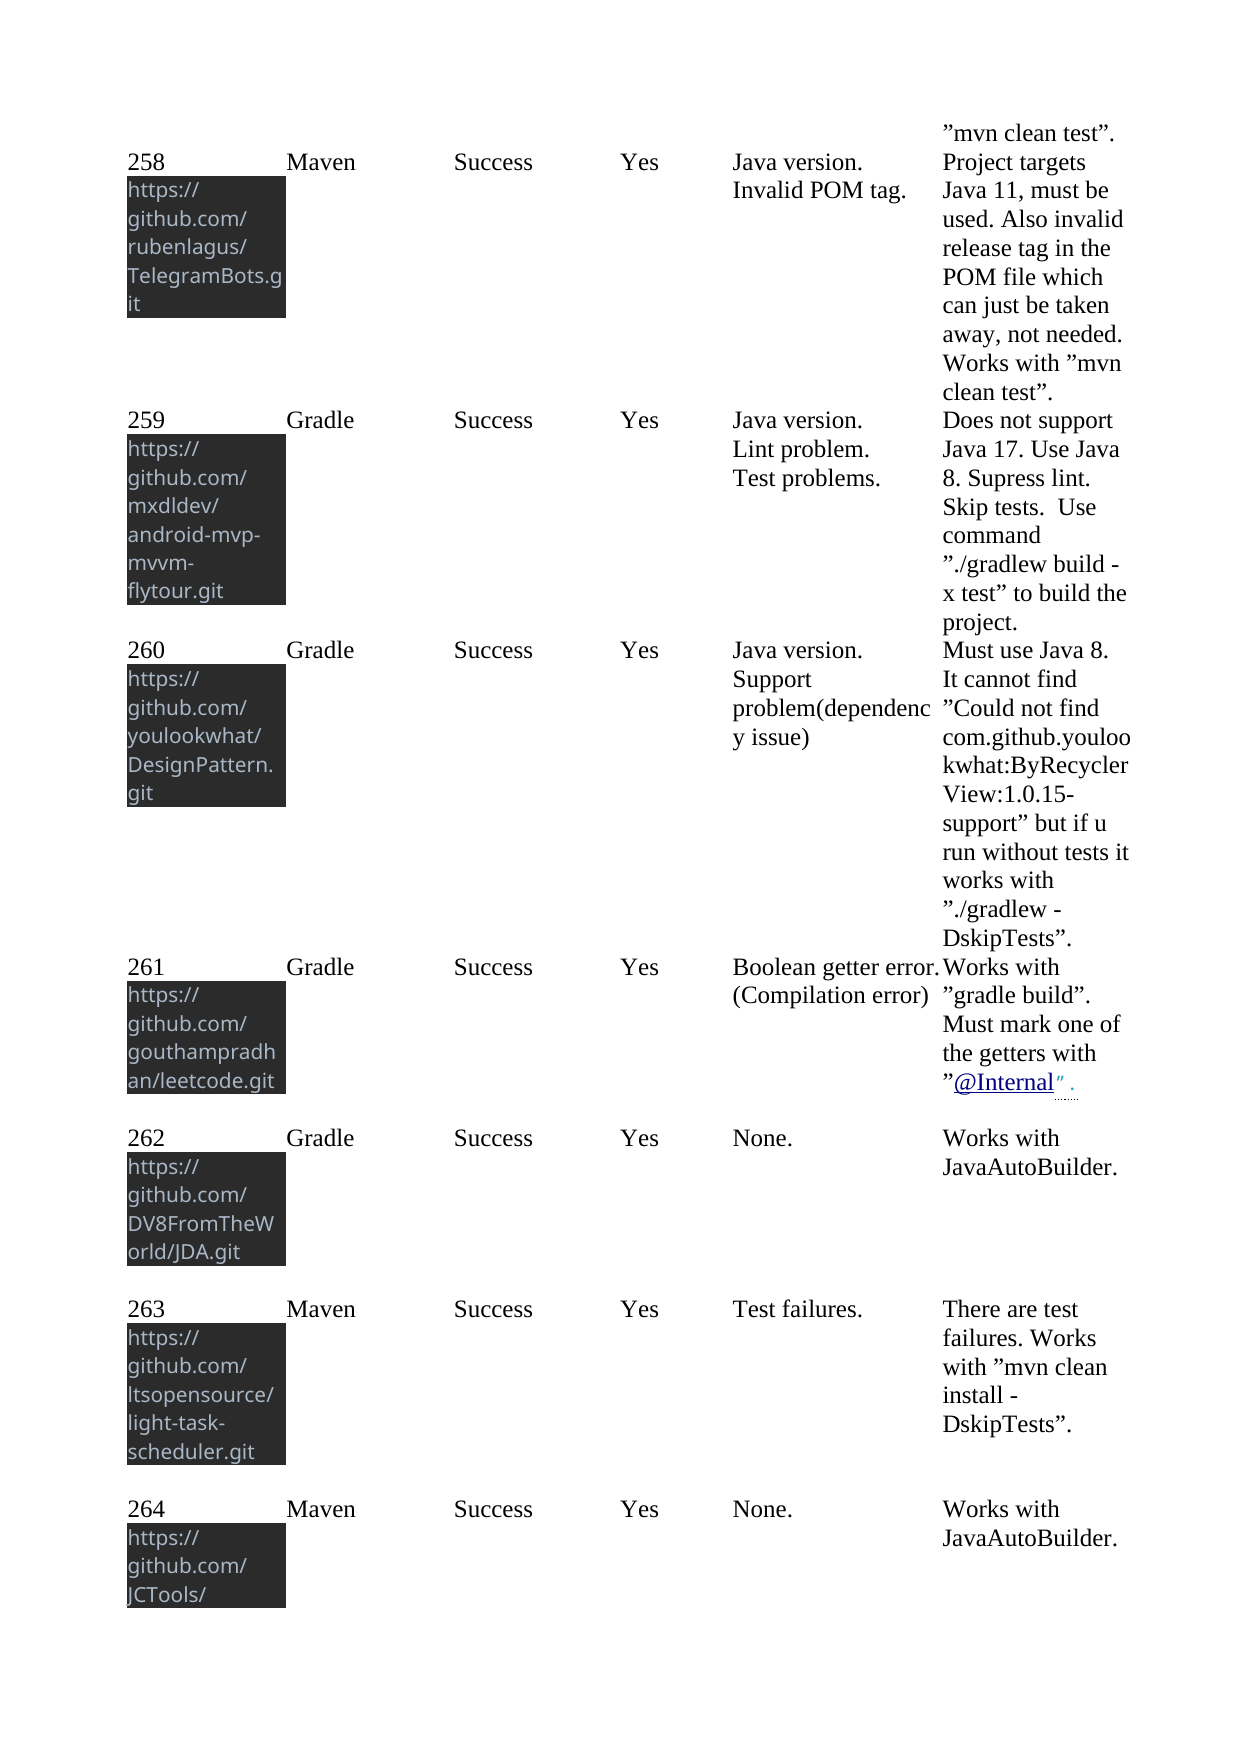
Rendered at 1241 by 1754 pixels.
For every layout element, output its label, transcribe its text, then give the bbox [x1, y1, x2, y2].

table_cell There are test failures. Works with ”mvn clean install -DskipTests”. [942, 1294, 1131, 1494]
table_cell Gradle [286, 406, 454, 636]
table_cell Works with JavaAutoBuilder. [942, 1494, 1131, 1608]
table_cell 262 https://github.com/DV8FromTheWorld/JDA.git [128, 1123, 286, 1152]
table_cell Does not support Java 17. Use Java 8. Supress lint. Skip tests. Use command ”./gradlew build -x test” to build the project. [942, 406, 1131, 636]
table_cell Yes [620, 147, 732, 406]
table_cell Gradle [286, 1123, 454, 1294]
table_cell Success [454, 1494, 620, 1608]
table_cell 262 https://github.com/DV8FromTheWorld/JDA.git [128, 1266, 286, 1294]
table_cell Success [454, 952, 620, 1123]
table_cell Yes [620, 406, 732, 636]
table_cell 259 https://github.com/mxdldev/android-mvp-mvvm-flytour.git [128, 605, 286, 636]
table_cell Maven [286, 147, 454, 406]
table_cell ”mvn clean test”. [942, 118, 1131, 147]
table_cell None. [733, 1494, 942, 1608]
table_cell [620, 118, 732, 147]
table_cell Gradle [286, 952, 454, 1123]
table_cell 263 https://github.com/ltsopensource/light-task-scheduler.git [128, 1294, 286, 1323]
table_cell Project targets Java 11, must be used. Also invalid release tag in the POM file which can just be taken away, not needed. Works with ”mvn clean test”. [942, 147, 1131, 406]
table_cell Test failures. [733, 1294, 942, 1494]
table_cell Must use Java 8. It cannot find ”Could not find com.github.youlookwhat:ByRecyclerView:1.0.15-support” but if u run without tests it works with ”./gradlew -DskipTests”. [942, 636, 1131, 952]
table_cell 260 https://github.com/youlookwhat/DesignPattern.git [128, 636, 286, 664]
table_cell Yes [620, 1294, 732, 1494]
table_cell Yes [620, 1123, 732, 1294]
table_cell Maven [286, 1494, 454, 1608]
table_cell Success [454, 1294, 620, 1494]
table_cell [454, 118, 620, 147]
table_cell 261 https://github.com/gouthampradhan/leetcode.git [128, 952, 286, 981]
table_cell Java version. Support problem(dependency issue) [733, 636, 942, 952]
table_cell None. [733, 1123, 942, 1294]
table_cell Works with JavaAutoBuilder. [942, 1123, 1131, 1294]
table_cell Success [454, 636, 620, 952]
table_cell Boolean getter error. (Compilation error) [733, 952, 942, 1123]
table_cell 264 https://github.com/JCTools/JCTools.git [128, 1494, 286, 1523]
table_cell 258 https://github.com/rubenlagus/TelegramBots.git [128, 318, 286, 406]
table_cell Yes [620, 636, 732, 952]
table_cell 257 https://github.com/awaitility/awaitility.git [128, 118, 286, 147]
table_cell Java version. Lint problem. Test problems. [733, 406, 942, 636]
table_cell 258 https://github.com/rubenlagus/TelegramBots.git [128, 147, 286, 176]
table_cell Works with ”gradle build”. Must mark one of the getters with ”@Internal”. [942, 952, 1131, 1123]
table_cell Yes [620, 1494, 732, 1608]
table_cell 260 https://github.com/youlookwhat/DesignPattern.git [128, 807, 286, 952]
table_cell Java version. Invalid POM tag. [733, 147, 942, 406]
table_cell [733, 118, 942, 147]
table_cell Success [454, 406, 620, 636]
table_cell Yes [620, 952, 732, 1123]
table_cell 263 https://github.com/ltsopensource/light-task-scheduler.git [128, 1465, 286, 1494]
table_cell Gradle [286, 636, 454, 952]
table_cell 259 https://github.com/mxdldev/android-mvp-mvvm-flytour.git [128, 406, 286, 434]
table_cell Success [454, 1123, 620, 1294]
table_cell [286, 118, 454, 147]
table_cell Maven [286, 1294, 454, 1494]
table_cell Success [454, 147, 620, 406]
table_cell 261 https://github.com/gouthampradhan/leetcode.git [128, 1094, 286, 1123]
